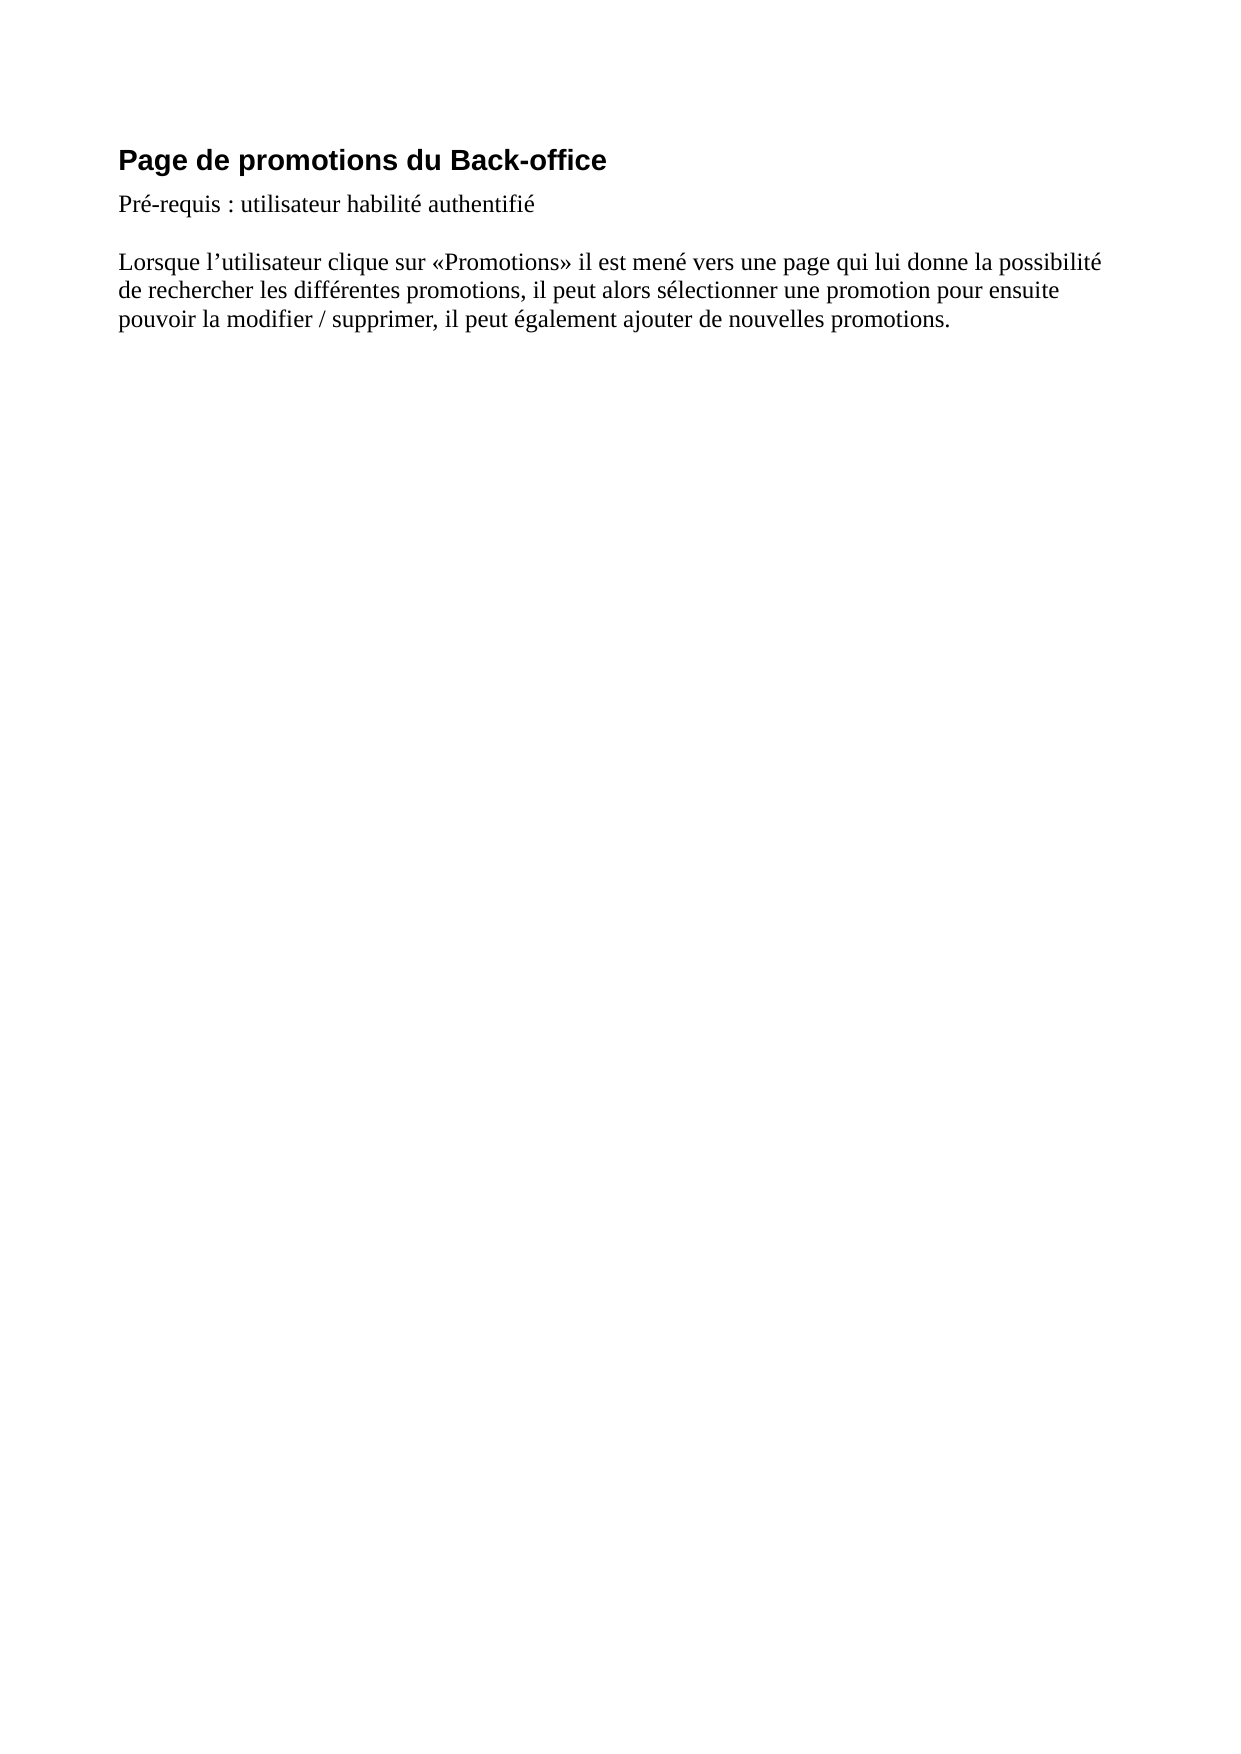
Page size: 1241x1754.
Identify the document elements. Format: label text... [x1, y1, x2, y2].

text Lorsque l’utilisateur clique sur «Promotions» il est mené vers une page qui lui donne la possibilité de rechercher les différentes promotions, il peut alors sélectionner une promotion pour ensuite pouvoir la modifier / supprimer, il peut également ajouter de nouvelles promotions. [118, 247, 1122, 333]
text Pré-requis : utilisateur habilité authentifié [118, 189, 1122, 218]
subtitle Page de promotions du Back-office [118, 143, 1122, 177]
